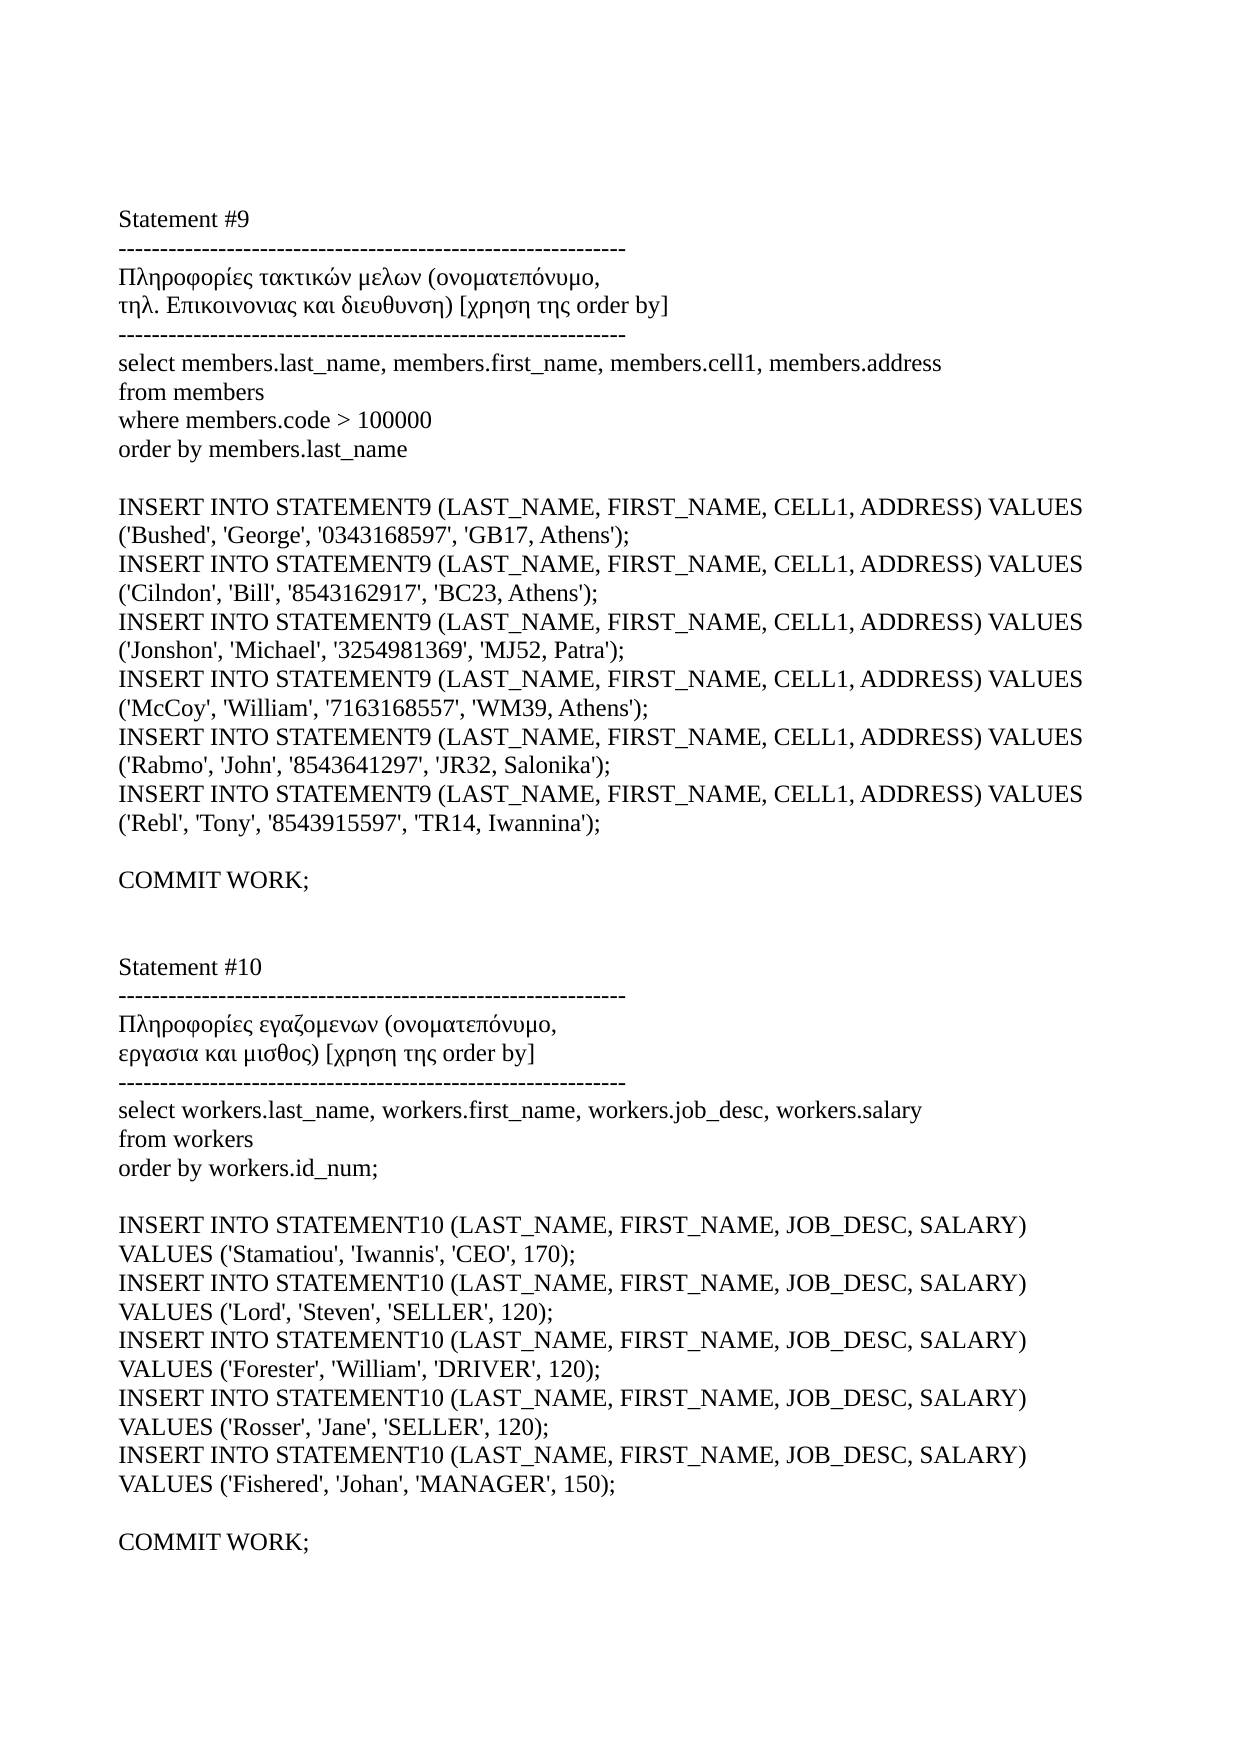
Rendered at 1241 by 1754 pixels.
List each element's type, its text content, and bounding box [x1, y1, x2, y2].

text ------------------------------------------------------------- [118, 1067, 1122, 1096]
text order by members.last_name [118, 434, 1122, 463]
text from members [118, 377, 1122, 406]
text INSERT INTO STATEMENT10 (LAST_NAME, FIRST_NAME, JOB_DESC, SALARY) VALUES ('Stamatiou', 'Iwannis', 'CEO', 170); [118, 1211, 1122, 1268]
text select members.last_name, members.first_name, members.cell1, members.address [118, 348, 1122, 377]
text INSERT INTO STATEMENT10 (LAST_NAME, FIRST_NAME, JOB_DESC, SALARY) VALUES ('Rosser', 'Jane', 'SELLER', 120); [118, 1383, 1122, 1441]
text INSERT INTO STATEMENT10 (LAST_NAME, FIRST_NAME, JOB_DESC, SALARY) VALUES ('Fishered', 'Johan', 'MANAGER', 150); [118, 1441, 1122, 1498]
text INSERT INTO STATEMENT10 (LAST_NAME, FIRST_NAME, JOB_DESC, SALARY) VALUES ('Lord', 'Steven', 'SELLER', 120); [118, 1268, 1122, 1326]
text Statement #10 [118, 952, 1122, 981]
text INSERT INTO STATEMENT9 (LAST_NAME, FIRST_NAME, CELL1, ADDRESS) VALUES ('Bushed', 'George', '0343168597', 'GB17, Athens'); [118, 492, 1122, 549]
text order by workers.id_num; [118, 1153, 1122, 1182]
text select workers.last_name, workers.first_name, workers.job_desc, workers.salary [118, 1096, 1122, 1124]
text COMMIT WORK; [118, 1527, 1122, 1556]
text ------------------------------------------------------------- [118, 981, 1122, 1009]
text ------------------------------------------------------------- [118, 233, 1122, 262]
text εργασια και μισθος) [χρηση της order by] [118, 1038, 1122, 1067]
text INSERT INTO STATEMENT10 (LAST_NAME, FIRST_NAME, JOB_DESC, SALARY) VALUES ('Forester', 'William', 'DRIVER', 120); [118, 1326, 1122, 1383]
text COMMIT WORK; [118, 866, 1122, 894]
text INSERT INTO STATEMENT9 (LAST_NAME, FIRST_NAME, CELL1, ADDRESS) VALUES ('Cilndon', 'Bill', '8543162917', 'BC23, Athens'); [118, 549, 1122, 607]
text τηλ. Επικοινονιας και διευθυνση) [χρηση της order by] [118, 291, 1122, 319]
text INSERT INTO STATEMENT9 (LAST_NAME, FIRST_NAME, CELL1, ADDRESS) VALUES ('Jonshon', 'Michael', '3254981369', 'MJ52, Patra'); [118, 607, 1122, 664]
text Πληροφορίες τακτικών μελων (ονοματεπόνυμο, [118, 262, 1122, 291]
text where members.code > 100000 [118, 406, 1122, 434]
text from workers [118, 1124, 1122, 1153]
text INSERT INTO STATEMENT9 (LAST_NAME, FIRST_NAME, CELL1, ADDRESS) VALUES ('Rebl', 'Tony', '8543915597', 'TR14, Iwannina'); [118, 779, 1122, 837]
text INSERT INTO STATEMENT9 (LAST_NAME, FIRST_NAME, CELL1, ADDRESS) VALUES ('Rabmo', 'John', '8543641297', 'JR32, Salonika'); [118, 722, 1122, 779]
text ------------------------------------------------------------- [118, 319, 1122, 348]
text INSERT INTO STATEMENT9 (LAST_NAME, FIRST_NAME, CELL1, ADDRESS) VALUES ('McCoy', 'William', '7163168557', 'WM39, Athens'); [118, 664, 1122, 722]
text Statement #9 [118, 204, 1122, 233]
text Πληροφορίες εγαζομενων (ονοματεπόνυμο, [118, 1009, 1122, 1038]
